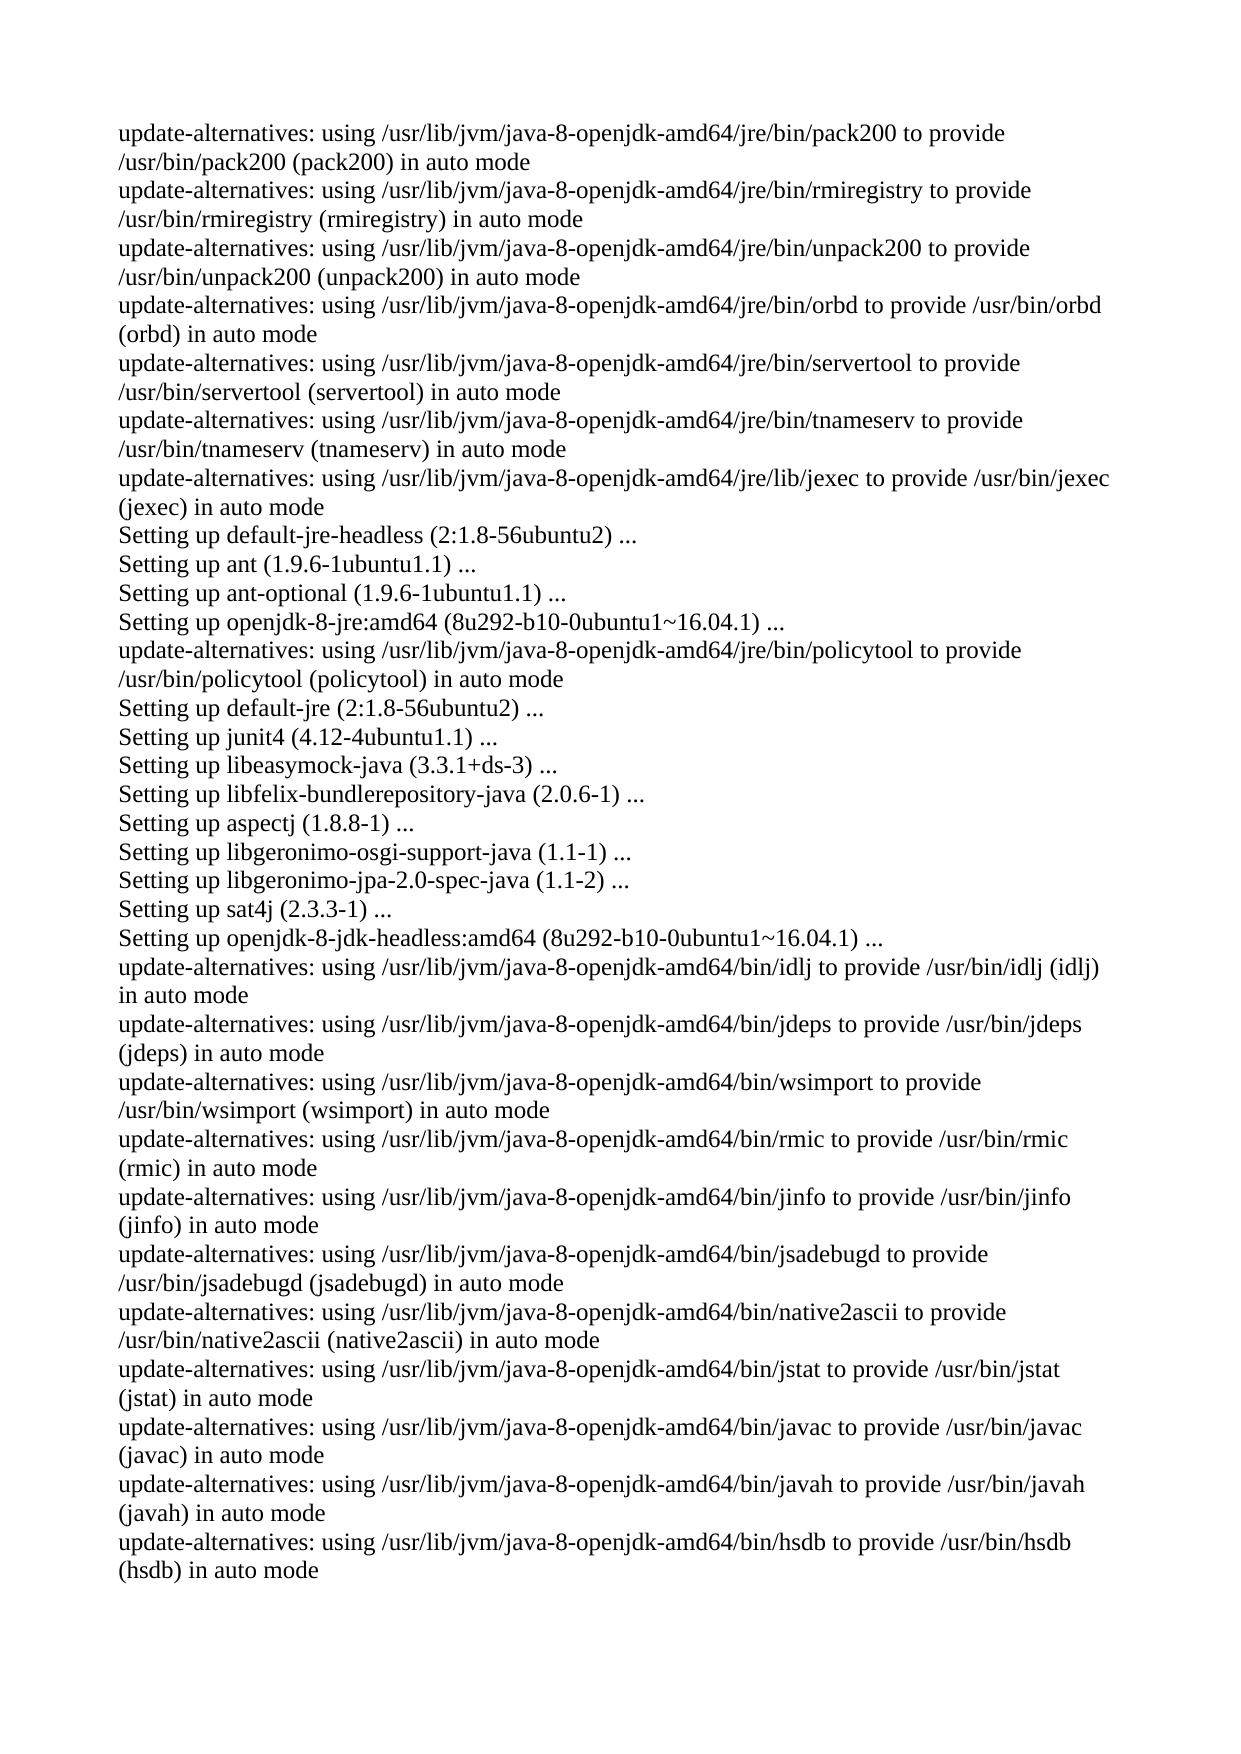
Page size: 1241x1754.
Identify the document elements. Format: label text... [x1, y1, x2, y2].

text update-alternatives: using /usr/lib/jvm/java-8-openjdk-amd64/bin/idlj to provide /usr/bin/idlj (idlj) in auto mode [118, 952, 1122, 1009]
text update-alternatives: using /usr/lib/jvm/java-8-openjdk-amd64/jre/bin/policytool to provide /usr/bin/policytool (policytool) in auto mode [118, 636, 1122, 693]
text update-alternatives: using /usr/lib/jvm/java-8-openjdk-amd64/bin/rmic to provide /usr/bin/rmic (rmic) in auto mode [118, 1124, 1122, 1182]
text update-alternatives: using /usr/lib/jvm/java-8-openjdk-amd64/bin/jstat to provide /usr/bin/jstat (jstat) in auto mode [118, 1354, 1122, 1412]
text update-alternatives: using /usr/lib/jvm/java-8-openjdk-amd64/bin/javah to provide /usr/bin/javah (javah) in auto mode [118, 1469, 1122, 1527]
text Setting up ant-optional (1.9.6-1ubuntu1.1) ... [118, 578, 1122, 607]
text Setting up ant (1.9.6-1ubuntu1.1) ... [118, 549, 1122, 578]
text Setting up aspectj (1.8.8-1) ... [118, 808, 1122, 837]
text update-alternatives: using /usr/lib/jvm/java-8-openjdk-amd64/bin/wsimport to provide /usr/bin/wsimport (wsimport) in auto mode [118, 1067, 1122, 1124]
text Setting up default-jre (2:1.8-56ubuntu2) ... [118, 693, 1122, 722]
text Setting up junit4 (4.12-4ubuntu1.1) ... [118, 722, 1122, 751]
text update-alternatives: using /usr/lib/jvm/java-8-openjdk-amd64/bin/hsdb to provide /usr/bin/hsdb (hsdb) in auto mode [118, 1527, 1122, 1584]
text update-alternatives: using /usr/lib/jvm/java-8-openjdk-amd64/jre/bin/pack200 to provide /usr/bin/pack200 (pack200) in auto mode [118, 118, 1122, 176]
text Setting up libeasymock-java (3.3.1+ds-3) ... [118, 751, 1122, 779]
text update-alternatives: using /usr/lib/jvm/java-8-openjdk-amd64/jre/lib/jexec to provide /usr/bin/jexec (jexec) in auto mode [118, 463, 1122, 521]
text update-alternatives: using /usr/lib/jvm/java-8-openjdk-amd64/bin/jinfo to provide /usr/bin/jinfo (jinfo) in auto mode [118, 1182, 1122, 1239]
text Setting up default-jre-headless (2:1.8-56ubuntu2) ... [118, 521, 1122, 549]
text Setting up libgeronimo-jpa-2.0-spec-java (1.1-2) ... [118, 866, 1122, 894]
text Setting up libfelix-bundlerepository-java (2.0.6-1) ... [118, 779, 1122, 808]
text update-alternatives: using /usr/lib/jvm/java-8-openjdk-amd64/jre/bin/rmiregistry to provide /usr/bin/rmiregistry (rmiregistry) in auto mode [118, 176, 1122, 233]
text update-alternatives: using /usr/lib/jvm/java-8-openjdk-amd64/jre/bin/orbd to provide /usr/bin/orbd (orbd) in auto mode [118, 291, 1122, 348]
text update-alternatives: using /usr/lib/jvm/java-8-openjdk-amd64/jre/bin/unpack200 to provide /usr/bin/unpack200 (unpack200) in auto mode [118, 233, 1122, 291]
text Setting up openjdk-8-jre:amd64 (8u292-b10-0ubuntu1~16.04.1) ... [118, 607, 1122, 636]
text update-alternatives: using /usr/lib/jvm/java-8-openjdk-amd64/bin/jdeps to provide /usr/bin/jdeps (jdeps) in auto mode [118, 1009, 1122, 1067]
text update-alternatives: using /usr/lib/jvm/java-8-openjdk-amd64/bin/javac to provide /usr/bin/javac (javac) in auto mode [118, 1412, 1122, 1469]
text update-alternatives: using /usr/lib/jvm/java-8-openjdk-amd64/jre/bin/tnameserv to provide /usr/bin/tnameserv (tnameserv) in auto mode [118, 406, 1122, 463]
text update-alternatives: using /usr/lib/jvm/java-8-openjdk-amd64/bin/jsadebugd to provide /usr/bin/jsadebugd (jsadebugd) in auto mode [118, 1239, 1122, 1297]
text update-alternatives: using /usr/lib/jvm/java-8-openjdk-amd64/jre/bin/servertool to provide /usr/bin/servertool (servertool) in auto mode [118, 348, 1122, 406]
text Setting up libgeronimo-osgi-support-java (1.1-1) ... [118, 837, 1122, 866]
text Setting up openjdk-8-jdk-headless:amd64 (8u292-b10-0ubuntu1~16.04.1) ... [118, 923, 1122, 952]
text Setting up sat4j (2.3.3-1) ... [118, 894, 1122, 923]
text update-alternatives: using /usr/lib/jvm/java-8-openjdk-amd64/bin/native2ascii to provide /usr/bin/native2ascii (native2ascii) in auto mode [118, 1297, 1122, 1354]
